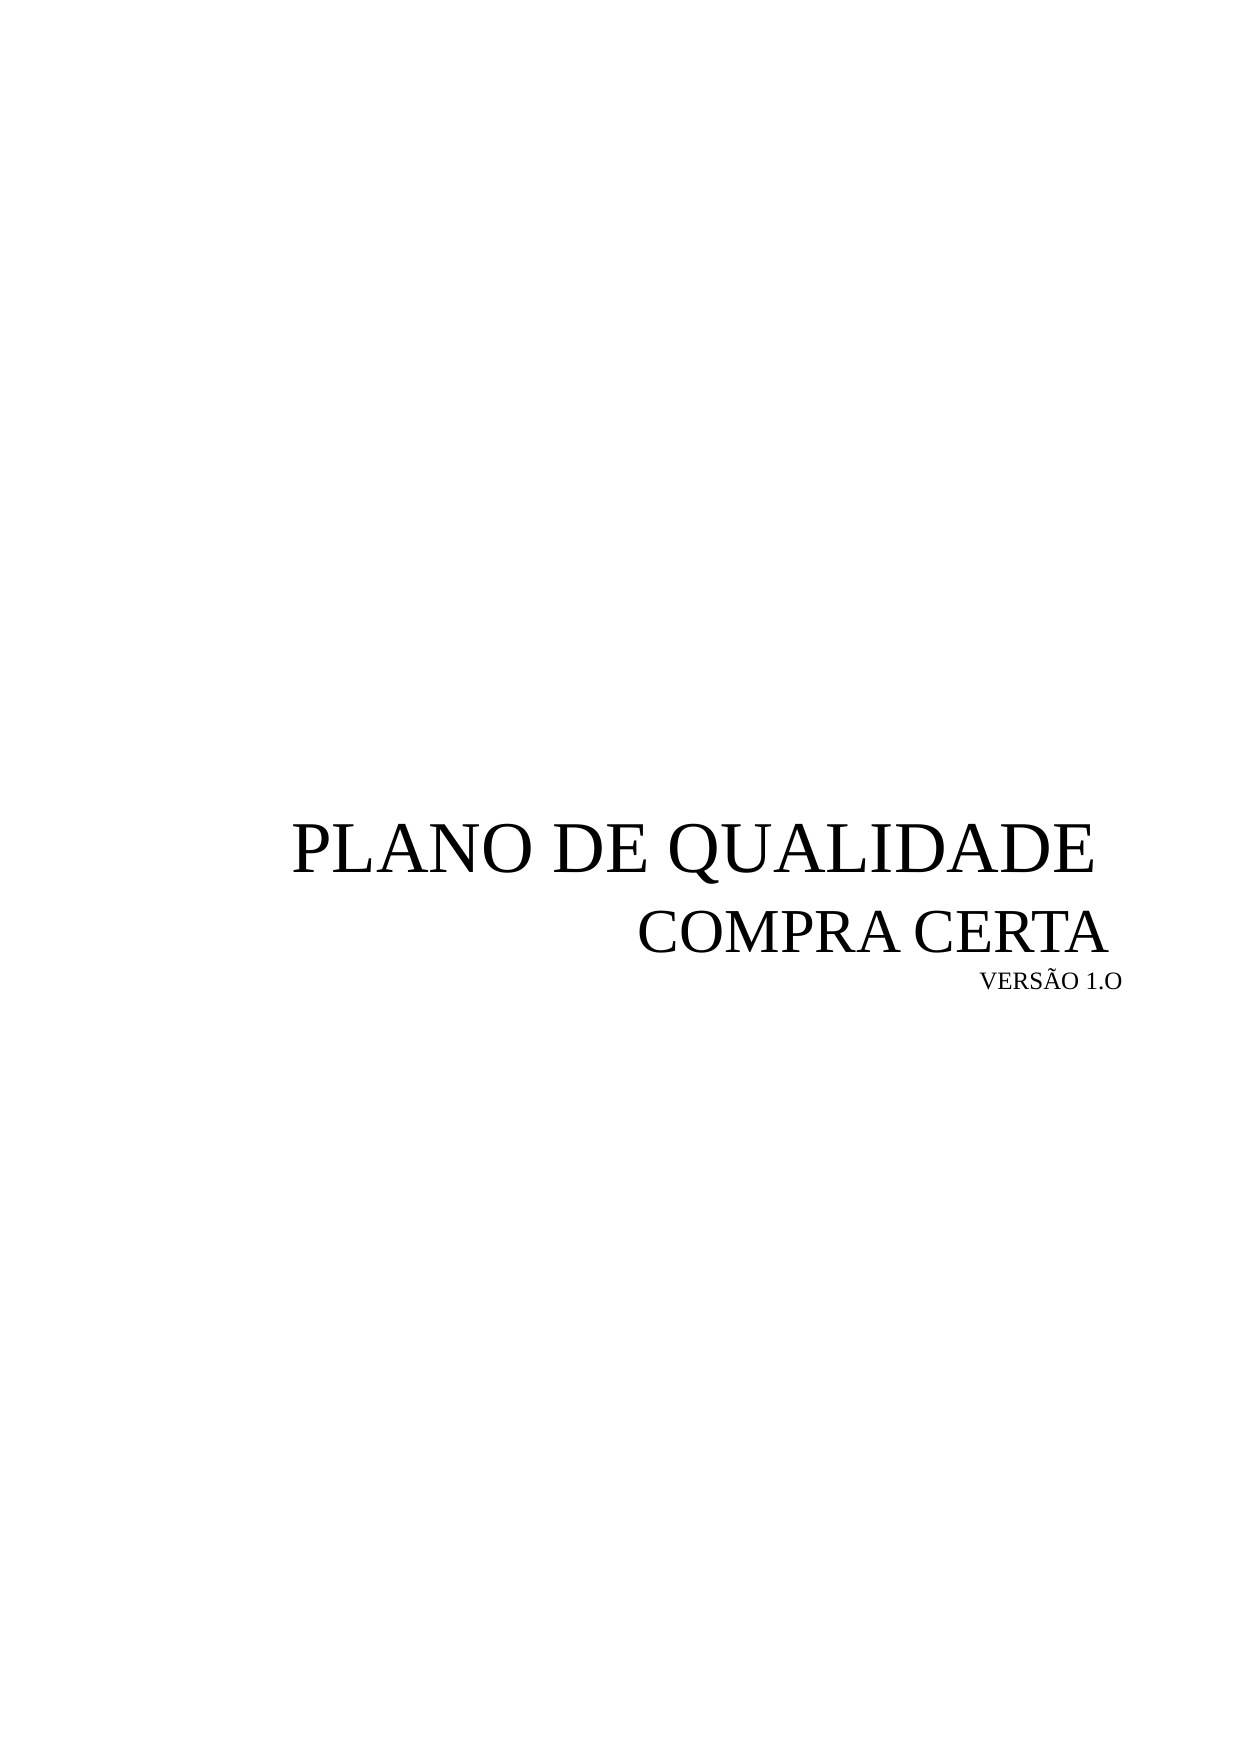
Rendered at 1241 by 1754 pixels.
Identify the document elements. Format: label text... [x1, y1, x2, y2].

text COMPRA CERTA [118, 894, 1122, 966]
text PLANO DE QUALIDADE [118, 779, 1122, 894]
text VERSÃO 1.O [118, 966, 1122, 995]
